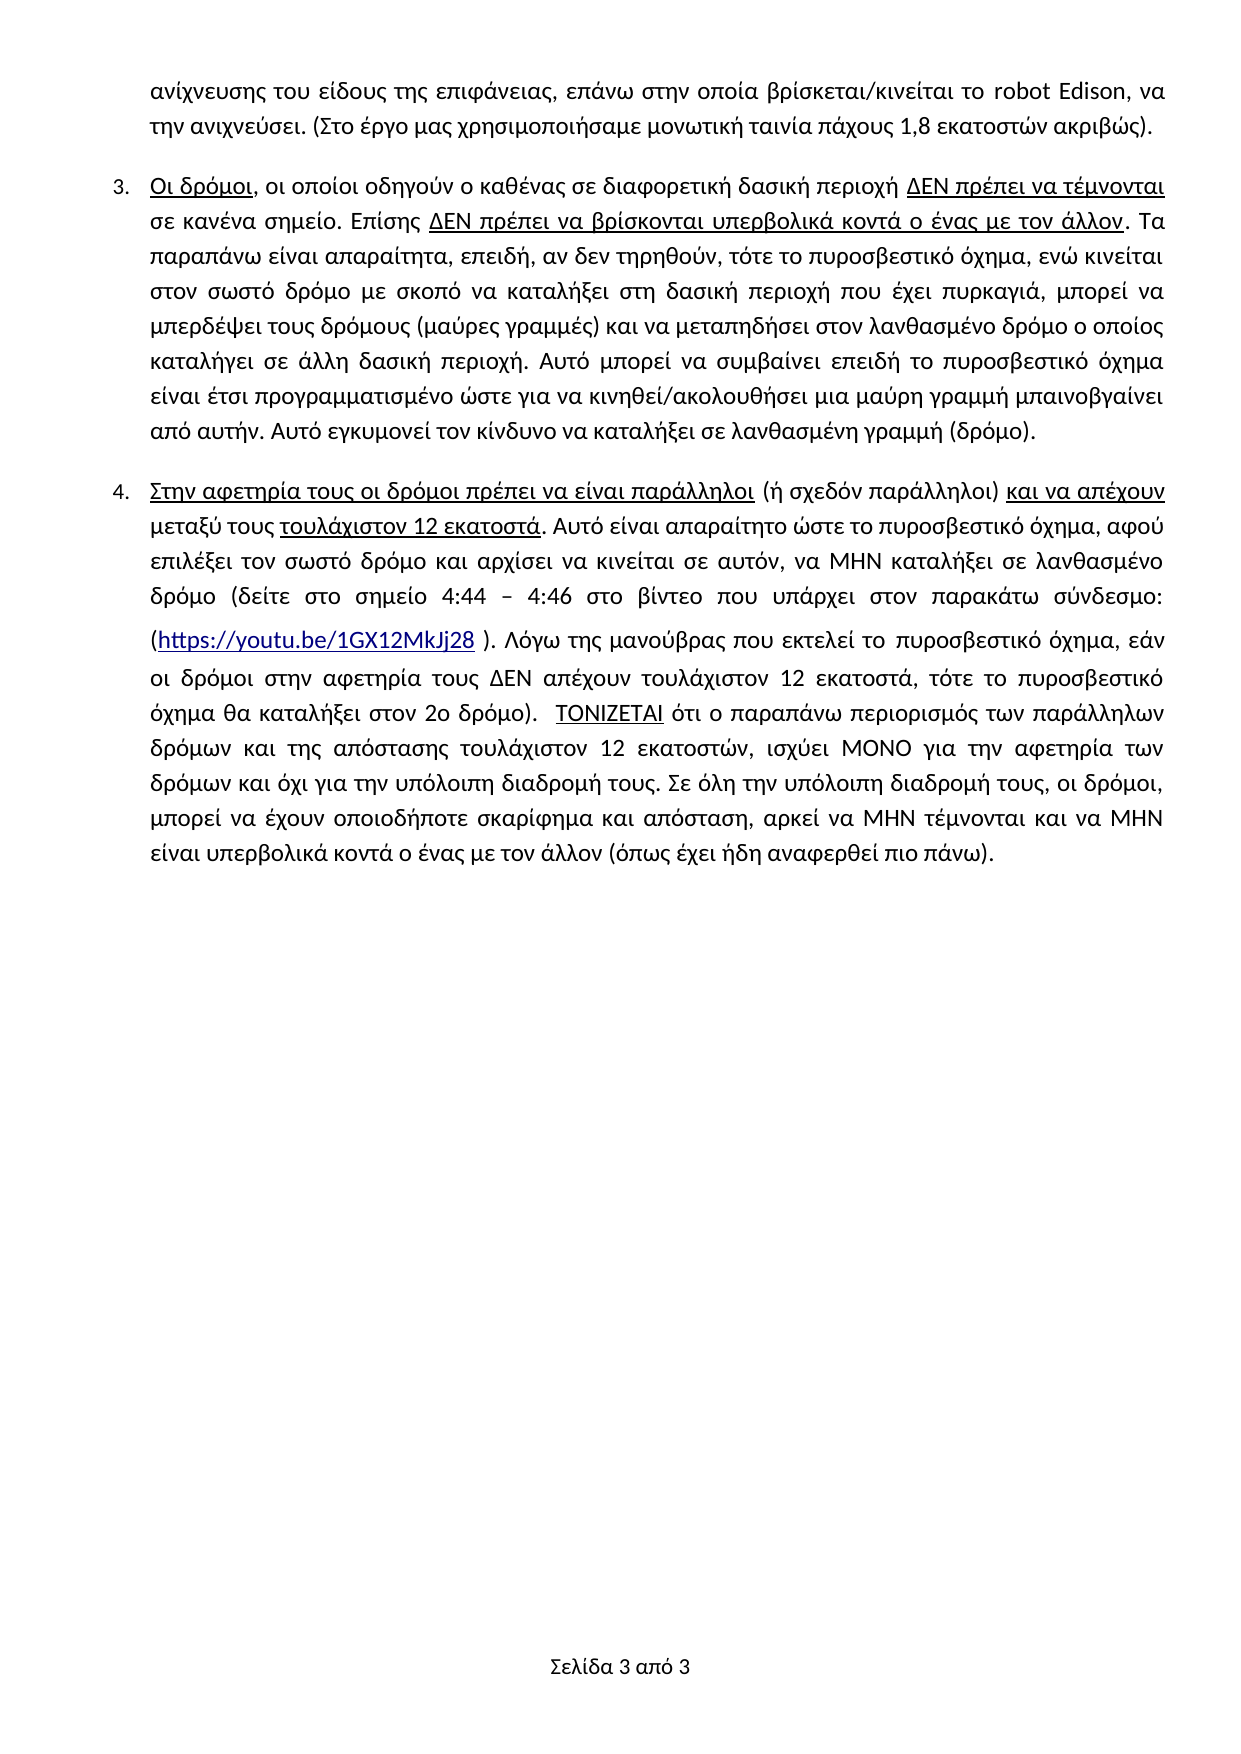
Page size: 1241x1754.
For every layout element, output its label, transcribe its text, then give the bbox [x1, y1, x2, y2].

list Οι δρόμοι, οι οποίοι οδηγούν ο καθένας σε διαφορετική δασική περιοχή ΔΕΝ πρέπει να τέμνονται σε κανένα σημείο. Επίσης ΔΕΝ πρέπει να βρίσκονται υπερβολικά κοντά ο ένας με τον άλλον. Τα παραπάνω είναι απαραίτητα, επειδή, αν δεν τηρηθούν, τότε το πυροσβεστικό όχημα, ενώ κινείται στον σωστό δρόμο με σκοπό να καταλήξει στη δασική περιοχή που έχει πυρκαγιά, μπορεί να μπερδέψει τους δρόμους (μαύρες γραμμές) και να μεταπηδήσει στον λανθασμένο δρόμο ο οποίος καταλήγει σε άλλη δασική περιοχή. Αυτό μπορεί να συμβαίνει επειδή το πυροσβεστικό όχημα είναι έτσι προγραμματισμένο ώστε για να κινηθεί/ακολουθήσει μια μαύρη γραμμή μπαινοβγαίνει από αυτήν. Αυτό εγκυμονεί τον κίνδυνο να καταλήξει σε λανθασμένη γραμμή (δρόμο). [112, 170, 1165, 446]
list Στην αφετηρία τους οι δρόμοι πρέπει να είναι παράλληλοι (ή σχεδόν παράλληλοι) και να απέχουν μεταξύ τους τουλάχιστον 12 εκατοστά. Αυτό είναι απαραίτητο ώστε το πυροσβεστικό όχημα, αφού επιλέξει τον σωστό δρόμο και αρχίσει να κινείται σε αυτόν, να ΜΗΝ καταλήξει σε λανθασμένο δρόμο (δείτε στο σημείο 4:44 – 4:46 στο βίντεο που υπάρχει στον παρακάτω σύνδεσμο: (https://youtu.be/1GX12MkJj28 ). Λόγω της μανούβρας που εκτελεί το πυροσβεστικό όχημα, εάν οι δρόμοι στην αφετηρία τους ΔΕΝ απέχουν τουλάχιστον 12 εκατοστά, τότε το πυροσβεστικό όχημα θα καταλήξει στον 2ο δρόμο). ΤΟΝΙΖΕΤΑΙ ότι ο παραπάνω περιορισμός των παράλληλων δρόμων και της απόστασης τουλάχιστον 12 εκατοστών, ισχύει ΜΟΝΟ για την αφετηρία των δρόμων και όχι για την υπόλοιπη διαδρομή τους. Σε όλη την υπόλοιπη διαδρομή τους, οι δρόμοι, μπορεί να έχουν οποιοδήποτε σκαρίφημα και απόσταση, αρκεί να ΜΗΝ τέμνονται και να ΜΗΝ είναι υπερβολικά κοντά ο ένας με τον άλλον (όπως έχει ήδη αναφερθεί πιο πάνω). [112, 475, 1165, 867]
list ανίχνευσης του είδους της επιφάνειας, επάνω στην οποία βρίσκεται/κινείται το robot Edison, να την ανιχνεύσει. (Στο έργο μας χρησιμοποιήσαμε μονωτική ταινία πάχους 1,8 εκατοστών ακριβώς). [112, 75, 1165, 141]
